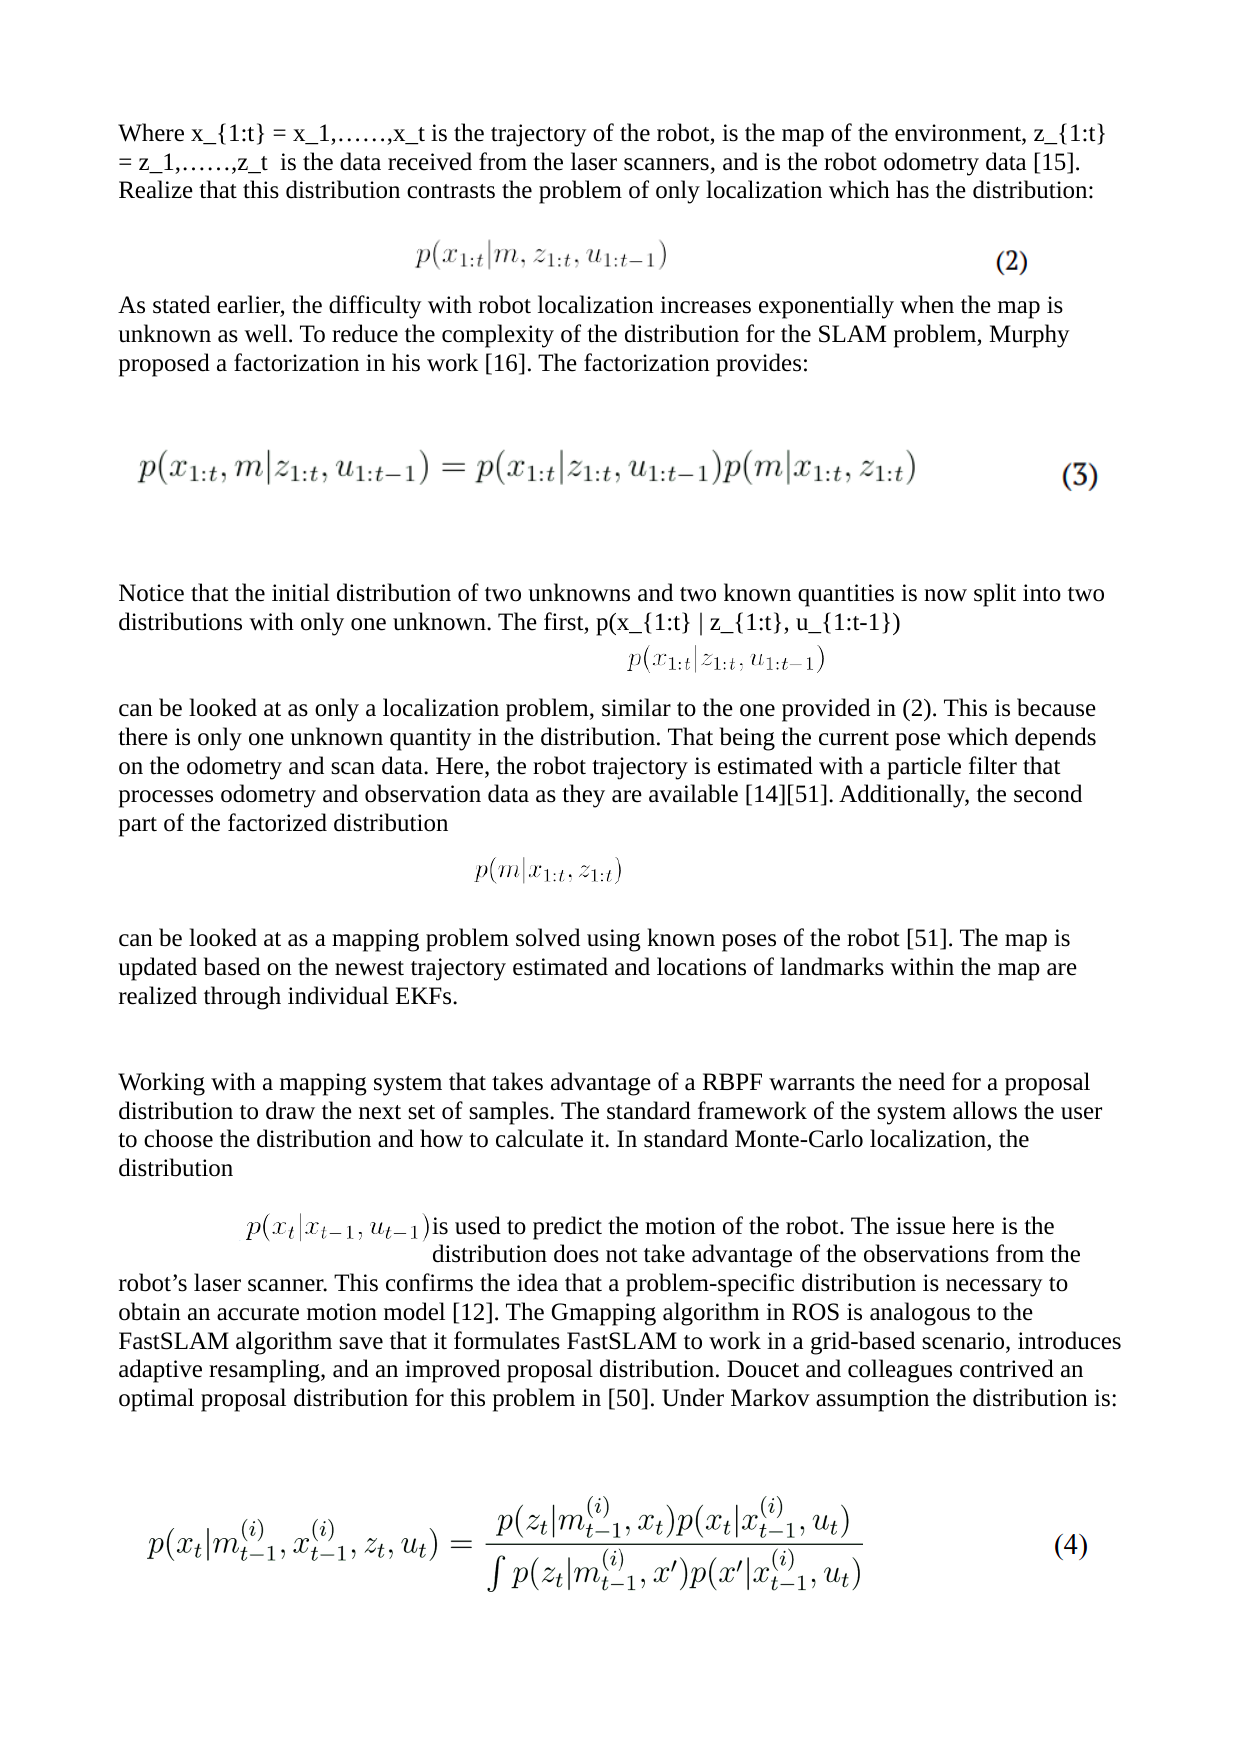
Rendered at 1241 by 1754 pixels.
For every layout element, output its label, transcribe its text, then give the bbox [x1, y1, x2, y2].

text is used to predict the motion of the robot. The issue here is the distribution does not take advantage of the observations from the robot’s laser scanner. This confirms the idea that a problem-specific distribution is necessary to obtain an accurate motion model [12]. The Gmapping algorithm in ROS is analogous to the FastSLAM algorithm save that it formulates FastSLAM to work in a grid-based scenario, introduces adaptive resampling, and an improved proposal distribution. Doucet and colleagues contrived an optimal proposal distribution for this problem in [50]. Under Markov assumption the distribution is: [118, 1211, 1122, 1412]
picture [118, 1469, 1123, 1621]
picture [403, 233, 1040, 286]
text Notice that the initial distribution of two unknowns and two known quantities is now split into two distributions with only one unknown. The first, p(x_{1:t} | z_{1:t}, u_{1:t-1}) [118, 578, 1122, 636]
picture [621, 636, 826, 684]
picture [118, 405, 1123, 521]
text can be looked at as only a localization problem, similar to the one provided in (2). This is because there is only one unknown quantity in the distribution. That being the current pose which depends on the odometry and scan data. Here, the robot trajectory is estimated with a particle filter that processes odometry and observation data as they are available [14][51]. Additionally, the second part of the factorized distribution [118, 693, 1122, 837]
text As stated earlier, the difficulty with robot localization increases exponentially when the map is unknown as well. To reduce the complexity of the distribution for the SLAM problem, Murphy proposed a factorization in his work [16]. The factorization provides: [118, 291, 1122, 377]
text Working with a mapping system that takes advantage of a RBPF warrants the need for a proposal distribution to draw the next set of samples. The standard framework of the system allows the user to choose the distribution and how to calculate it. In standard Monte-Carlo localization, the distribution [118, 1067, 1122, 1182]
text Where x_{1:t} = x_1,……,x_t is the trajectory of the robot, is the map of the environment, z_{1:t} = z_1,……,z_t is the data received from the laser scanners, and is the robot odometry data [15]. Realize that this distribution contrasts the problem of only localization which has the distribution: [118, 118, 1122, 204]
text can be looked at as a mapping problem solved using known poses of the robot [51]. The map is updated based on the newest trajectory estimated and locations of landmarks within the map are realized through individual EKFs. [118, 923, 1122, 1009]
picture [239, 1197, 432, 1259]
picture [470, 842, 624, 898]
